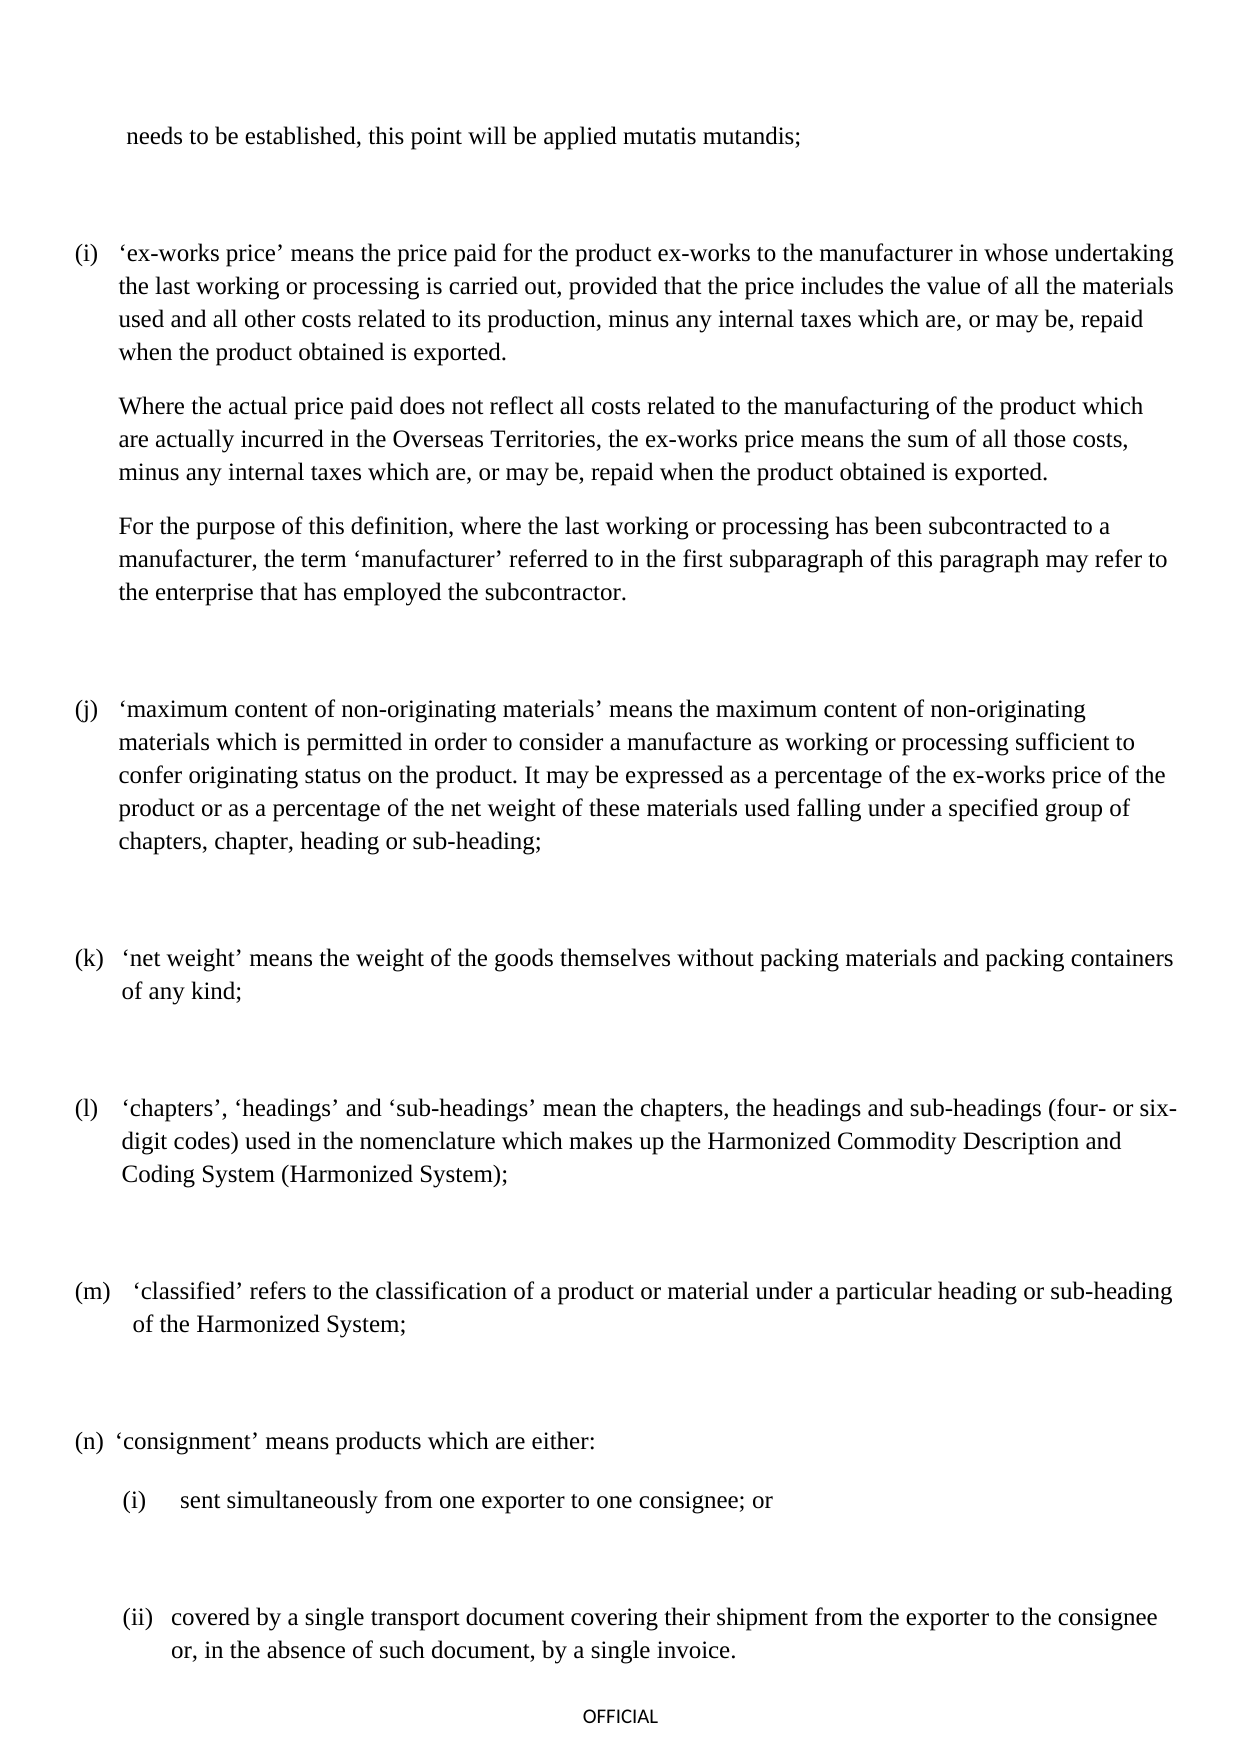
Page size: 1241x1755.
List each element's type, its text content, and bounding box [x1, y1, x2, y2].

table_header (i) [67, 235, 110, 634]
table_header ‘value of materials’ in the list in Appendix II means the customs value at the time of importation of the non-originating materials used, or, if this is not known and cannot be ascertained, the first ascertainable price paid for the materials in the Overseas Territories. Where the value of the originating materials used needs to be established, this point will be applied mutatis mutandis; [119, 118, 1182, 178]
table_header (ii) [115, 1599, 162, 1678]
table_header (m) [67, 1273, 124, 1366]
table_header sent simultaneously from one exporter to one consignee; or [173, 1482, 1179, 1542]
table_header ‘chapters’, ‘headings’ and ‘sub-headings’ mean the chapters, the headings and sub-headings (four- or six-digit codes) used in the nomenclature which makes up the Harmonized Commodity Description and Coding System (Harmonized System); [114, 1090, 1182, 1216]
table_header ‘net weight’ means the weight of the goods themselves without packing materials and packing containers of any kind; [114, 940, 1182, 1033]
table_header (i) [115, 1482, 172, 1542]
table_header (k) [67, 940, 113, 1033]
table_header ‘consignment’ means products which are either: [108, 1423, 1182, 1678]
table_header (n) [67, 1423, 106, 1678]
table_header (l) [67, 1090, 113, 1216]
table_header ‘maximum content of non-originating materials’ means the maximum content of non-originating materials which is permitted in order to consider a manufacture as working or processing sufficient to confer originating status on the product. It may be expressed as a percentage of the ex-works price of the product or as a percentage of the net weight of these materials used falling under a specified group of chapters, chapter, heading or sub-heading; [111, 691, 1182, 883]
table_header [67, 118, 118, 178]
table_header (j) [67, 691, 110, 883]
table_header ‘ex-works price’ means the price paid for the product ex-works to the manufacturer in whose undertaking the last working or processing is carried out, provided that the price includes the value of all the materials used and all other costs related to its production, minus any internal taxes which are, or may be, repaid when the product obtained is exported. Where the actual price paid does not reflect all costs related to the manufacturing of the product which are actually incurred in the Overseas Territories, the ex-works price means the sum of all those costs, minus any internal taxes which are, or may be, repaid when the product obtained is exported. For the purpose of this definition, where the last working or processing has been subcontracted to a manufacturer, the term ‘manufacturer’ referred to in the first subparagraph of this paragraph may refer to the enterprise that has employed the subcontractor. [111, 235, 1182, 634]
table_header covered by a single transport document covering their shipment from the exporter to the consignee or, in the absence of such document, by a single invoice. [164, 1599, 1177, 1678]
table_header ‘classified’ refers to the classification of a product or material under a particular heading or sub-heading of the Harmonized System; [125, 1273, 1182, 1366]
